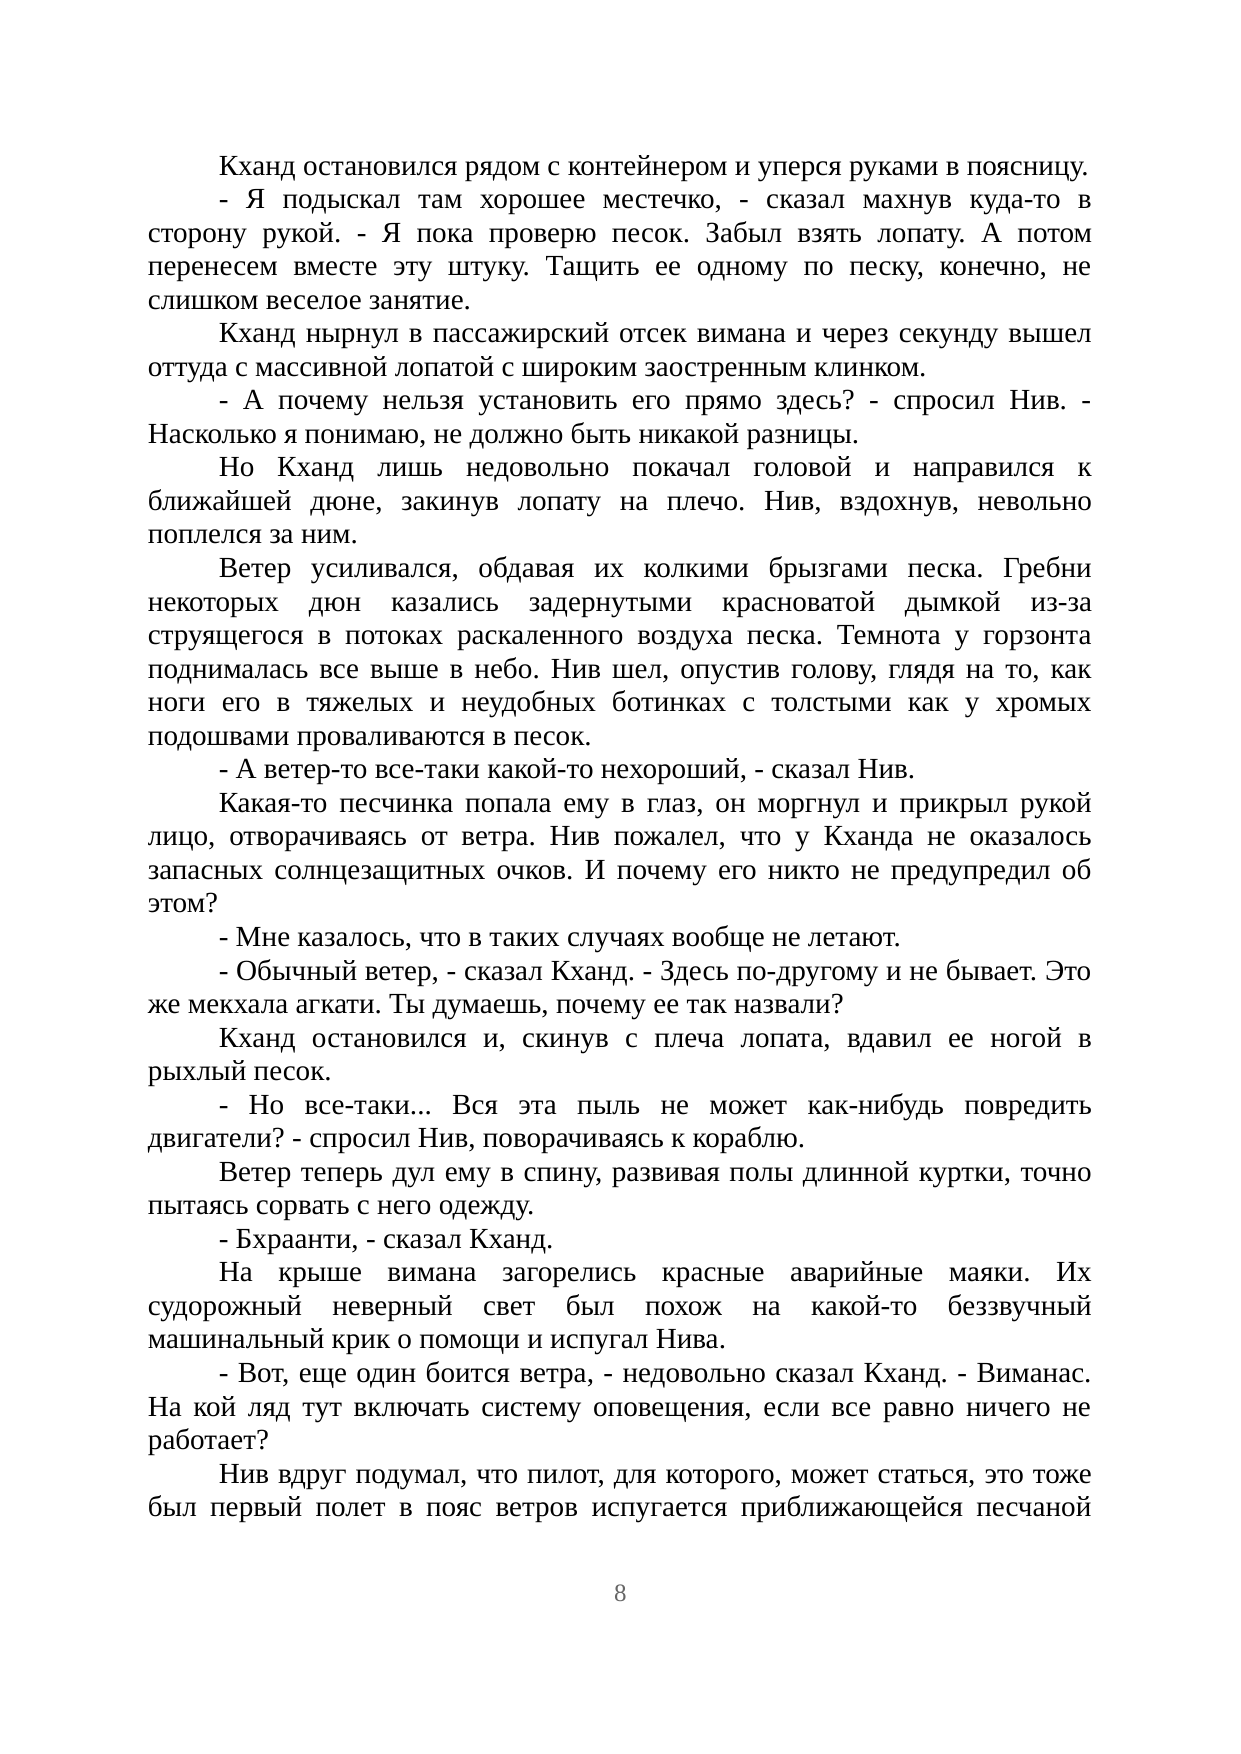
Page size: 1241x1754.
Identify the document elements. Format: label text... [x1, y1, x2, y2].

text Ветер теперь дул ему в спину, развивая полы длинной куртки, точно пытаясь сорвать с него одежду. [148, 1154, 1093, 1221]
text Ветер усиливался, обдавая их колкими брызгами песка. Гребни некоторых дюн казались задернутыми красноватой дымкой из-за струящегося в потоках раскаленного воздуха песка. Темнота у горзонта поднималась все выше в небо. Нив шел, опустив голову, глядя на то, как ноги его в тяжелых и неудобных ботинках с толстыми как у хромых подошвами проваливаются в песок. [148, 550, 1093, 751]
text Но Кханд лишь недовольно покачал головой и направился к ближайшей дюне, закинув лопату на плечо. Нив, вздохнув, невольно поплелся за ним. [148, 449, 1093, 550]
text На крыше вимана загорелись красные аварийные маяки. Их судорожный неверный свет был похож на какой-то беззвучный машинальный крик о помощи и испугал Нива. [148, 1254, 1093, 1355]
text - Бхраанти, - сказал Кханд. [148, 1221, 1093, 1254]
text Кханд нырнул в пассажирский отсек вимана и через секунду вышел оттуда с массивной лопатой с широким заостренным клинком. [148, 315, 1093, 382]
text - Но все-таки... Вся эта пыль не может как-нибудь повредить двигатели? - спросил Нив, поворачиваясь к кораблю. [148, 1087, 1093, 1154]
text Нив вдруг подумал, что пилот, для которого, может статься, это тоже был первый полет в пояс ветров испугается приближающейся песчаной [148, 1456, 1093, 1523]
text - Обычный ветер, - сказал Кханд. - Здесь по-другому и не бывает. Это же мекхала агкати. Ты думаешь, почему ее так назвали? [148, 953, 1093, 1020]
text Кханд остановился и, скинув с плеча лопата, вдавил ее ногой в рыхлый песок. [148, 1020, 1093, 1087]
text - Я подыскал там хорошее местечко, - сказал махнув куда-то в сторону рукой. - Я пока проверю песок. Забыл взять лопату. А потом перенесем вместе эту штуку. Тащить ее одному по песку, конечно, не слишком веселое занятие. [148, 181, 1093, 315]
text - Мне казалось, что в таких случаях вообще не летают. [148, 919, 1093, 953]
text Какая-то песчинка попала ему в глаз, он моргнул и прикрыл рукой лицо, отворачиваясь от ветра. Нив пожалел, что у Кханда не оказалось запасных солнцезащитных очков. И почему его никто не предупредил об этом? [148, 785, 1093, 919]
text - Вот, еще один боится ветра, - недовольно сказал Кханд. - Виманас. На кой ляд тут включать систему оповещения, если все равно ничего не работает? [148, 1355, 1093, 1456]
text - А ветер-то все-таки какой-то нехороший, - сказал Нив. [148, 751, 1093, 785]
text Кханд остановился рядом с контейнером и уперся руками в поясницу. [148, 148, 1093, 181]
text - А почему нельзя установить его прямо здесь? - спросил Нив. - Насколько я понимаю, не должно быть никакой разницы. [148, 382, 1093, 449]
